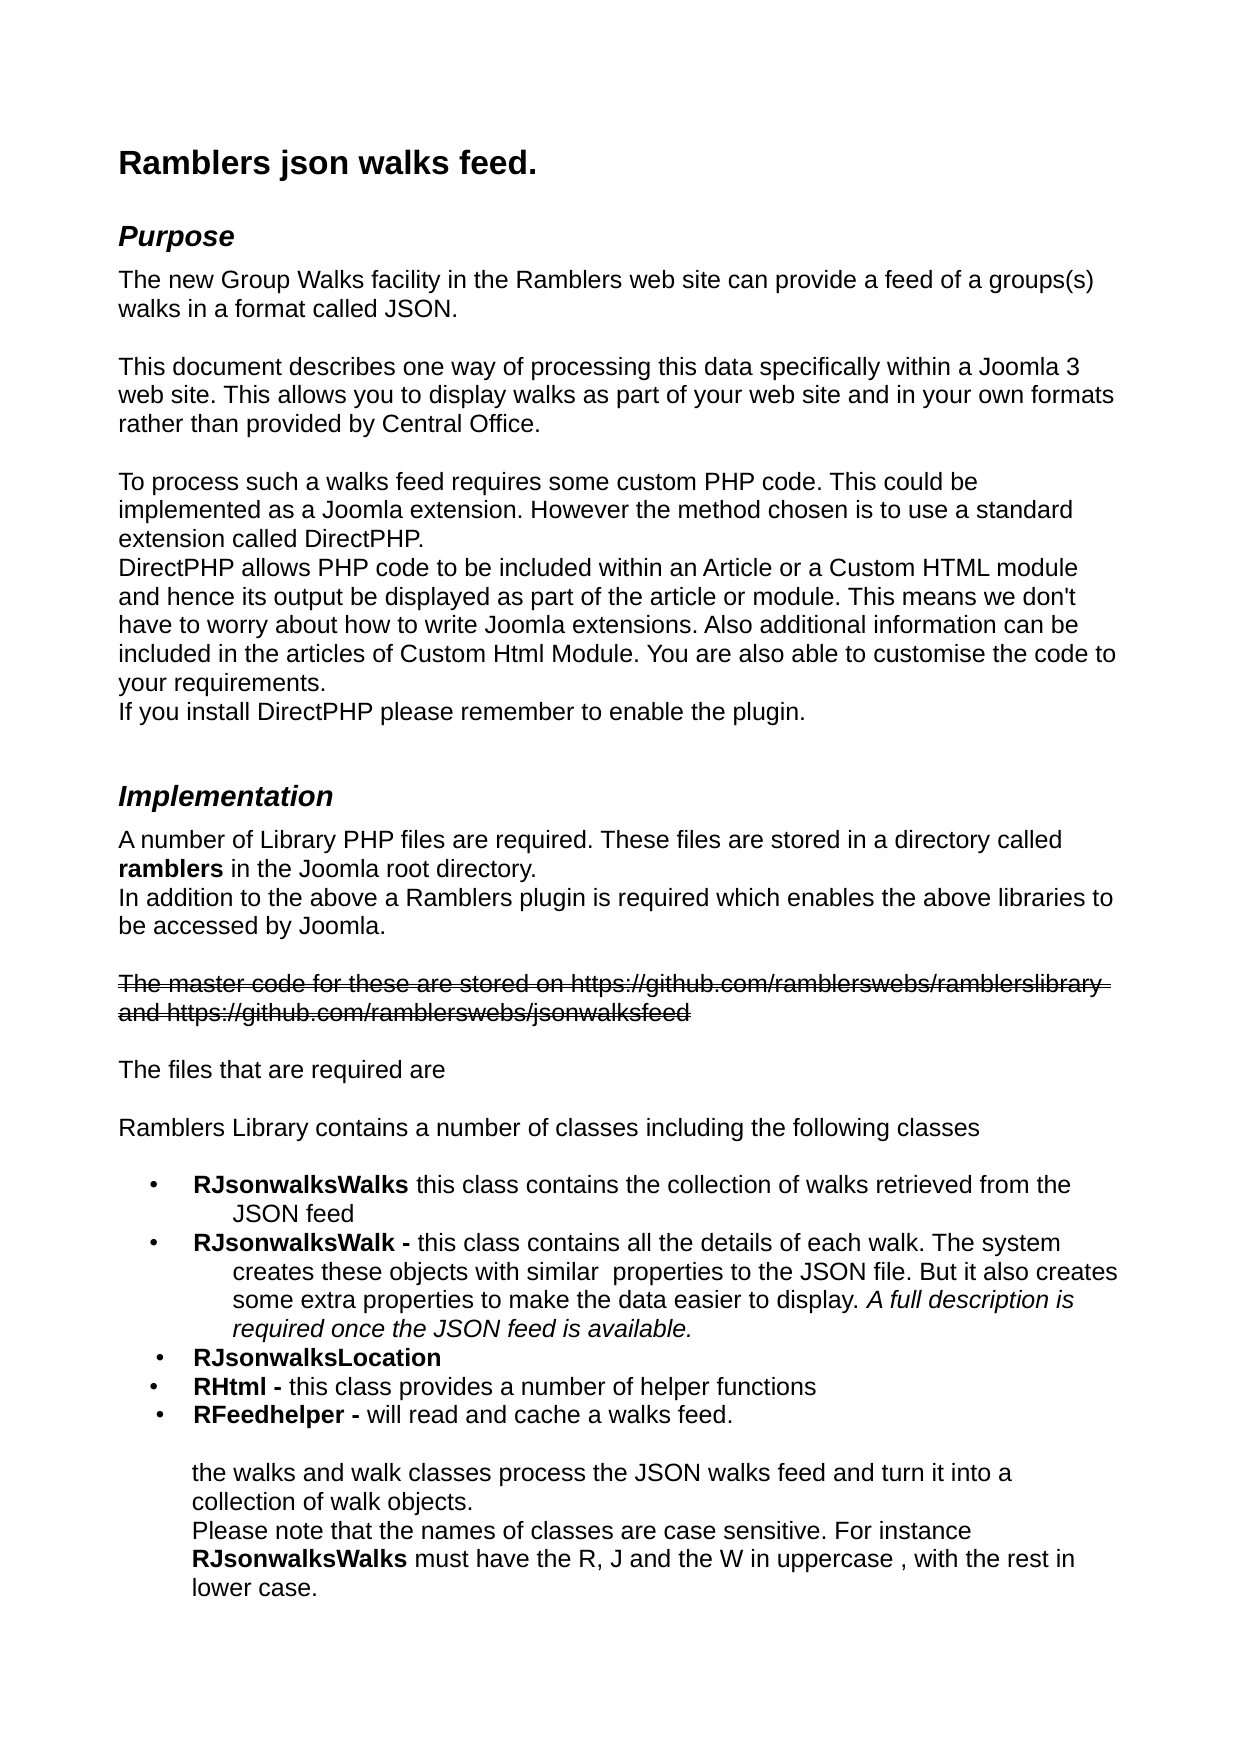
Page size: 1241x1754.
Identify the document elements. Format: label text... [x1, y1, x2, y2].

subtitle Purpose [118, 219, 1122, 253]
list RFeedhelper - will read and cache a walks feed. [156, 1401, 1122, 1429]
list RJsonwalksWalks this class contains the collection of walks retrieved from the JSON feed [149, 1170, 1122, 1228]
text DirectPHP allows PHP code to be included within an Article or a Custom HTML module and hence its output be displayed as part of the article or module. This means we don't have to worry about how to write Joomla extensions. Also additional information can be included in the articles of Custom Html Module. You are also able to customise the code to your requirements. [118, 553, 1122, 697]
subtitle Ramblers json walks feed. [118, 143, 1122, 182]
text A number of Library PHP files are required. These files are stored in a directory called ramblers in the Joomla root directory. [118, 825, 1122, 883]
text Ramblers Library contains a number of classes including the following classes [118, 1113, 1122, 1141]
list RHtml - this class provides a number of helper functions [149, 1372, 1122, 1401]
list RJsonwalksWalk - this class contains all the details of each walk. The system creates these objects with similar properties to the JSON file. But it also creates some extra properties to make the data easier to display. A full description is required once the JSON feed is available. [149, 1228, 1122, 1343]
list RJsonwalksLocation [156, 1343, 1122, 1372]
text The new Group Walks facility in the Ramblers web site can provide a feed of a groups(s) walks in a format called JSON. [118, 265, 1122, 323]
text In addition to the above a Ramblers plugin is required which enables the above libraries to be accessed by Joomla. [118, 883, 1122, 940]
subtitle Implementation [118, 779, 1122, 813]
text To process such a walks feed requires some custom PHP code. This could be implemented as a Joomla extension. However the method chosen is to use a standard extension called DirectPHP. [118, 467, 1122, 553]
text Please note that the names of classes are case sensitive. For instance RJsonwalksWalks must have the R, J and the W in uppercase , with the rest in lower case. [192, 1516, 1122, 1602]
text The master code for these are stored on https://github.com/ramblerswebs/ramblerslibrary and https://github.com/ramblerswebs/jsonwalksfeed [118, 969, 1122, 1026]
text The files that are required are [118, 1055, 1122, 1084]
text the walks and walk classes process the JSON walks feed and turn it into a collection of walk objects. [192, 1458, 1122, 1516]
text This document describes one way of processing this data specifically within a Joomla 3 web site. This allows you to display walks as part of your web site and in your own formats rather than provided by Central Office. [118, 352, 1122, 438]
text If you install DirectPHP please remember to enable the plugin. [118, 697, 1122, 725]
